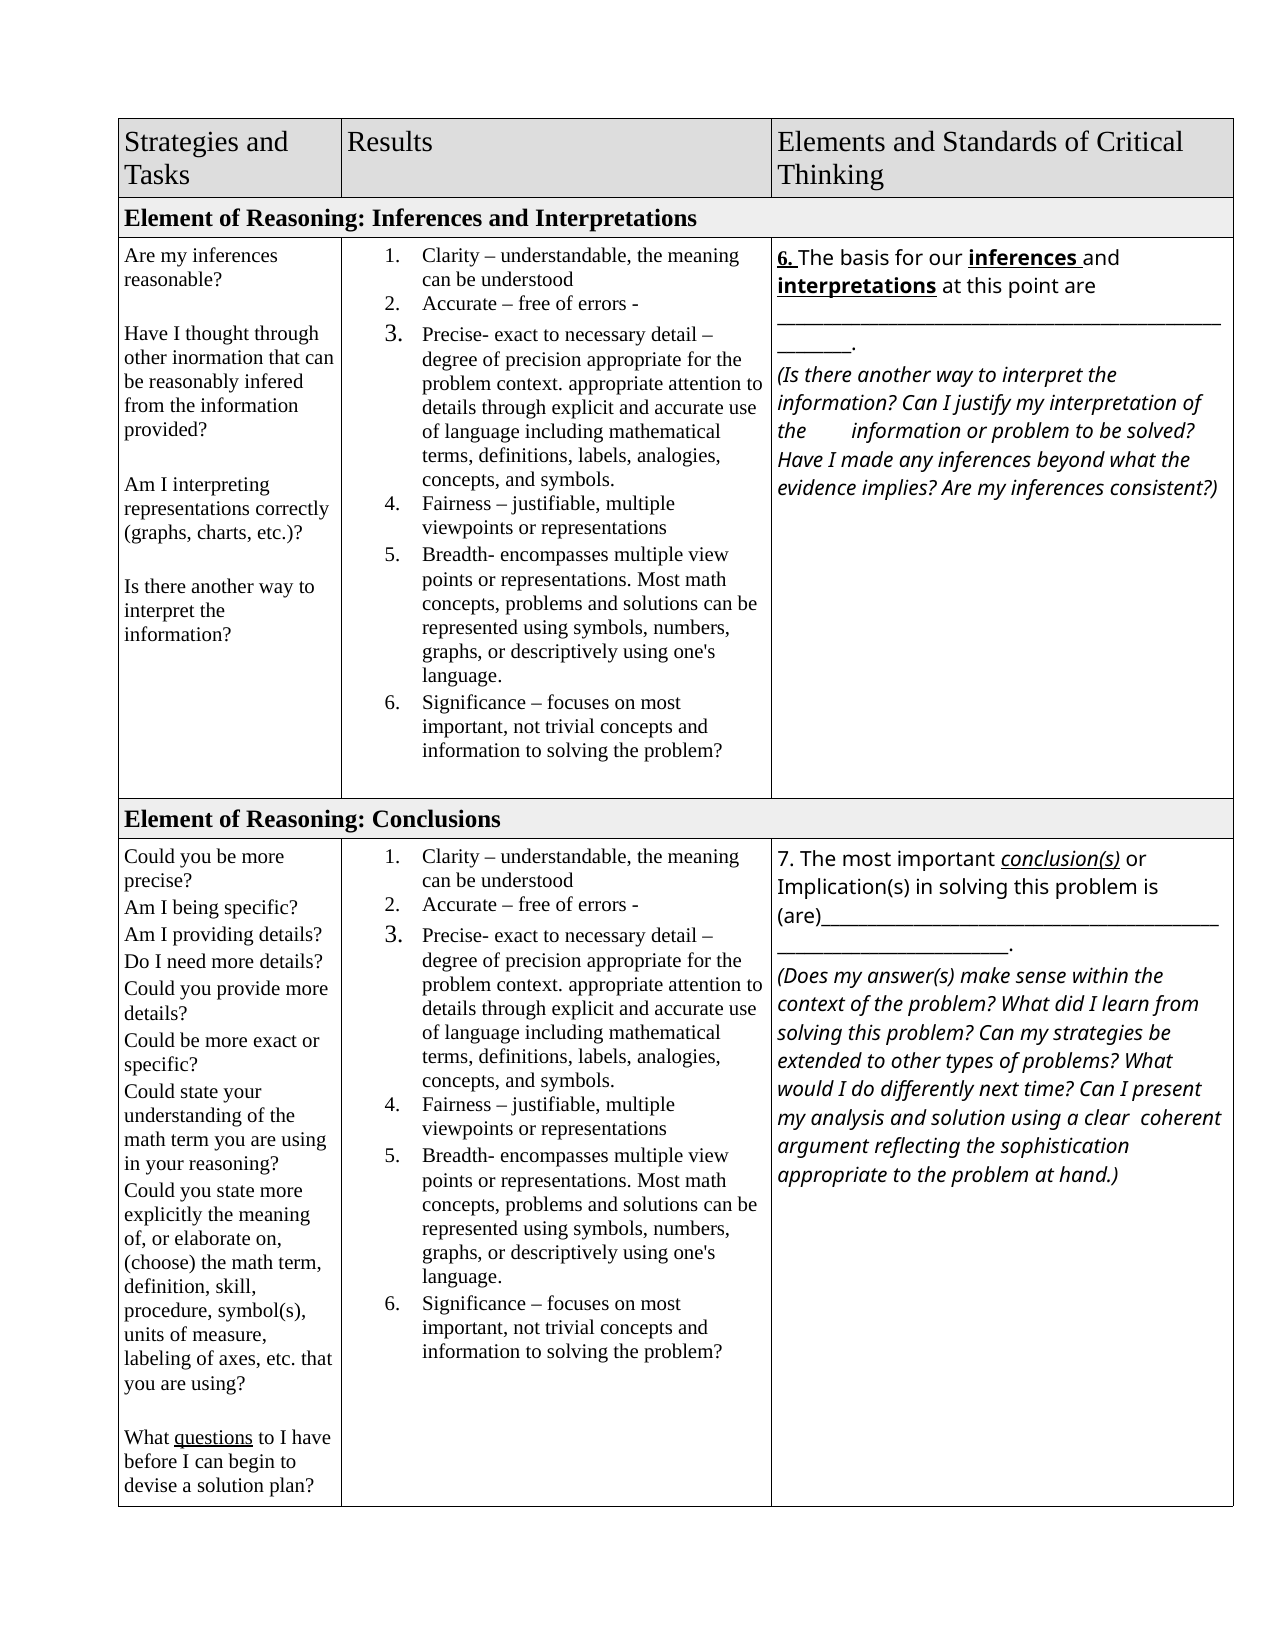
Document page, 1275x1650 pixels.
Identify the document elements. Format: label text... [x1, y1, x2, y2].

table_cell Clarity – understandable, the meaning can be understood Accurate – free of errors - Precise- exact to necessary detail – degree of precision appropriate for the problem context. appropriate attention to details through explicit and accurate use of language including mathematical terms, definitions, labels, analogies, concepts, and symbols. Fairness – justifiable, multiple viewpoints or representations Breadth- encompasses multiple view points or representations. Most math concepts, problems and solutions can be represented using symbols, numbers, graphs, or descriptively using one's language. Significance – focuses on most important, not trivial concepts and information to solving the problem? [342, 238, 771, 798]
table_cell Element of Reasoning: Inferences and Interpretations [119, 198, 1233, 237]
table_header Elements and Standards of Critical Thinking [772, 119, 1233, 197]
table_cell Clarity – understandable, the meaning can be understood Accurate – free of errors - Precise- exact to necessary detail – degree of precision appropriate for the problem context. appropriate attention to details through explicit and accurate use of language including mathematical terms, definitions, labels, analogies, concepts, and symbols. Fairness – justifiable, multiple viewpoints or representations Breadth- encompasses multiple view points or representations. Most math concepts, problems and solutions can be represented using symbols, numbers, graphs, or descriptively using one's language. Significance – focuses on most important, not trivial concepts and information to solving the problem? [342, 839, 771, 1506]
table_cell Could you be more precise? Am I being specific? Am I providing details? Do I need more details? Could you provide more details? Could be more exact or specific? Could state your understanding of the math term you are using in your reasoning? Could you state more explicitly the meaning of, or elaborate on, (choose) the math term, definition, skill, procedure, symbol(s), units of measure, labeling of axes, etc. that you are using? What questions to I have before I can begin to devise a solution plan? [119, 839, 341, 1506]
table_cell Are my inferences reasonable? Have I thought through other inormation that can be reasonably infered from the information provided? Am I interpreting representations correctly (graphs, charts, etc.)? Is there another way to interpret the information? [119, 238, 341, 798]
table_cell 6. The basis for our inferences and interpretations at this point are ________________________________________________________. (Is there another way to interpret the information? Can I justify my interpretation of the information or problem to be solved? Have I made any inferences beyond what the evidence implies? Are my inferences consistent?) [772, 238, 1233, 798]
table_cell Element of Reasoning: Conclusions [119, 799, 1233, 838]
table_header Results [342, 119, 771, 197]
table_cell 7. The most important conclusion(s) or Implication(s) in solving this problem is (are)____________________________________________________________________. (Does my answer(s) make sense within the context of the problem? What did I learn from solving this problem? Can my strategies be extended to other types of problems? What would I do differently next time? Can I present my analysis and solution using a clear coherent argument reflecting the sophistication appropriate to the problem at hand.) [772, 839, 1233, 1506]
table_header Strategies and Tasks [119, 119, 341, 197]
